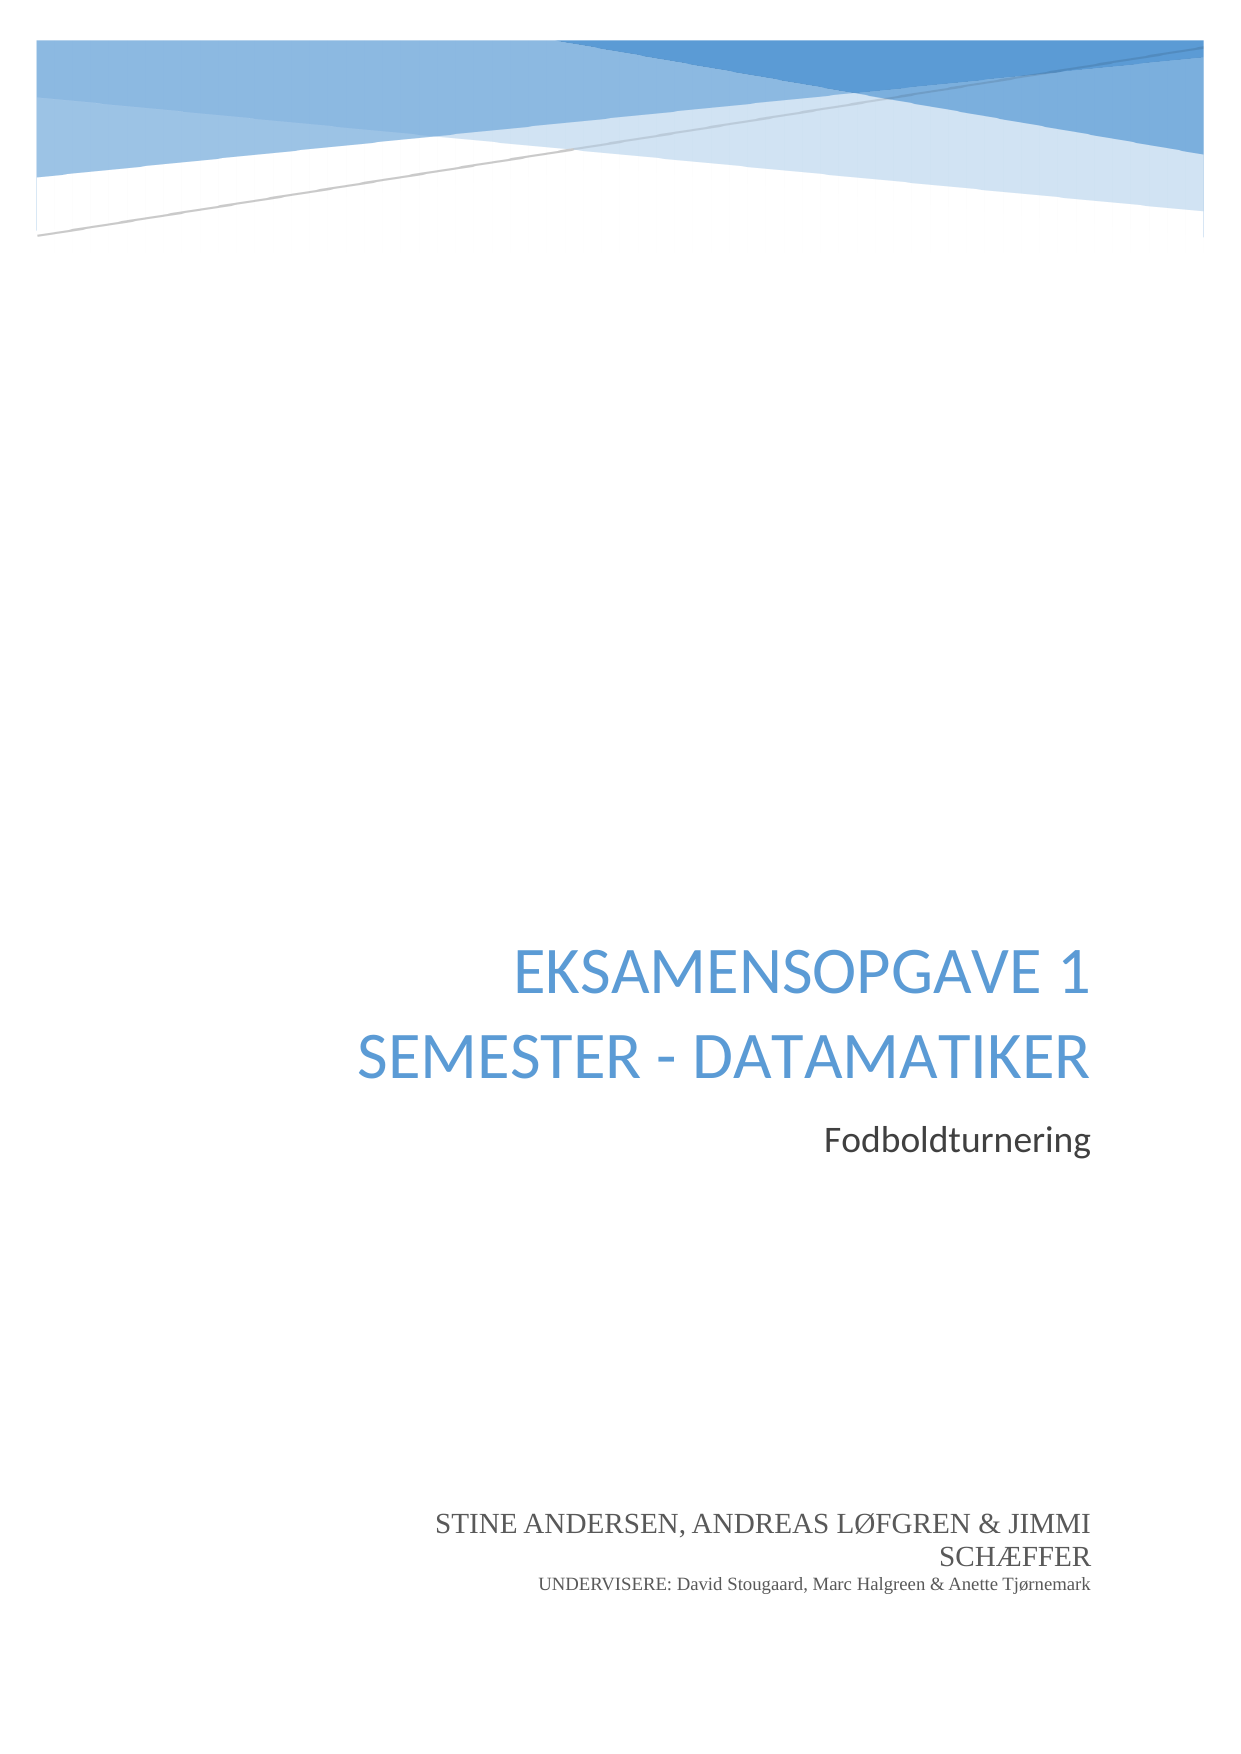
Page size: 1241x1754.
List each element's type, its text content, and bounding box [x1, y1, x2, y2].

text UNDERVISERE: David Stougaard, Marc Halgreen & Anette Tjørnemark [299, 1573, 1091, 1595]
text Fodboldturnering [299, 1116, 1091, 1162]
text EKsamensopgave 1 semester - datamatiker [299, 928, 1091, 1095]
text STINE ANDERSEN, ANDREAS LØFGREN & JIMMI SCHÆFFER [299, 1506, 1091, 1573]
